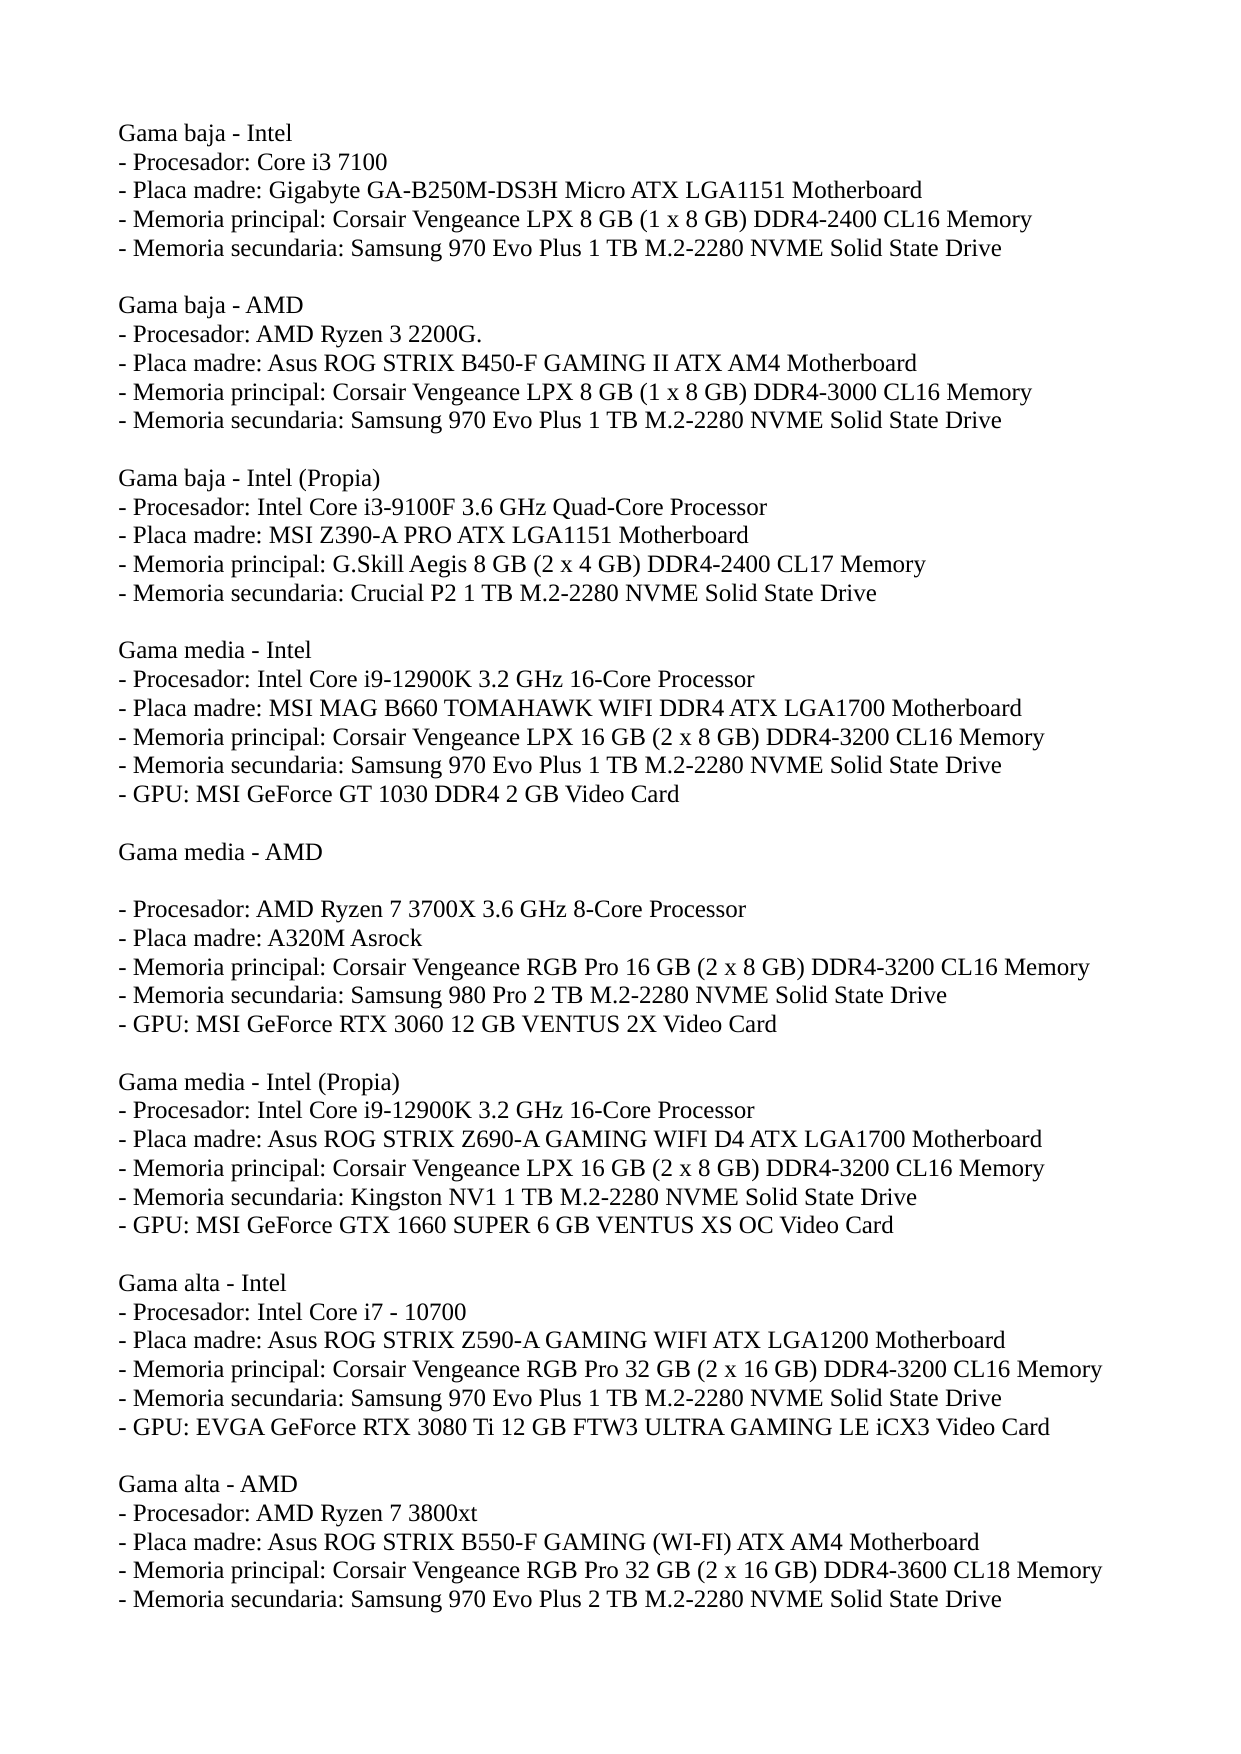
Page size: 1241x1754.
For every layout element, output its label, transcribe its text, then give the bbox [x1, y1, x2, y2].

text Gama baja - Intel - Procesador: Core i3 7100 - Placa madre: Gigabyte GA-B250M-DS3H Micro ATX LGA1151 Motherboard - Memoria principal: Corsair Vengeance LPX 8 GB (1 x 8 GB) DDR4-2400 CL16 Memory - Memoria secundaria: Samsung 970 Evo Plus 1 TB M.2-2280 NVME Solid State Drive Gama baja - AMD - Procesador: AMD Ryzen 3 2200G. - Placa madre: Asus ROG STRIX B450-F GAMING II ATX AM4 Motherboard - Memoria principal: Corsair Vengeance LPX 8 GB (1 x 8 GB) DDR4-3000 CL16 Memory - Memoria secundaria: Samsung 970 Evo Plus 1 TB M.2-2280 NVME Solid State Drive Gama baja - Intel (Propia) - Procesador: Intel Core i3-9100F 3.6 GHz Quad-Core Processor - Placa madre: MSI Z390-A PRO ATX LGA1151 Motherboard - Memoria principal: G.Skill Aegis 8 GB (2 x 4 GB) DDR4-2400 CL17 Memory - Memoria secundaria: Crucial P2 1 TB M.2-2280 NVME Solid State Drive Gama media - Intel - Procesador: Intel Core i9-12900K 3.2 GHz 16-Core Processor - Placa madre: MSI MAG B660 TOMAHAWK WIFI DDR4 ATX LGA1700 Motherboard - Memoria principal: Corsair Vengeance LPX 16 GB (2 x 8 GB) DDR4-3200 CL16 Memory - Memoria secundaria: Samsung 970 Evo Plus 1 TB M.2-2280 NVME Solid State Drive - GPU: MSI GeForce GT 1030 DDR4 2 GB Video Card Gama media - AMD - Procesador: AMD Ryzen 7 3700X 3.6 GHz 8-Core Processor - Placa madre: A320M Asrock - Memoria principal: Corsair Vengeance RGB Pro 16 GB (2 x 8 GB) DDR4-3200 CL16 Memory - Memoria secundaria: Samsung 980 Pro 2 TB M.2-2280 NVME Solid State Drive - GPU: MSI GeForce RTX 3060 12 GB VENTUS 2X Video Card Gama media - Intel (Propia) - Procesador: Intel Core i9-12900K 3.2 GHz 16-Core Processor - Placa madre: Asus ROG STRIX Z690-A GAMING WIFI D4 ATX LGA1700 Motherboard - Memoria principal: Corsair Vengeance LPX 16 GB (2 x 8 GB) DDR4-3200 CL16 Memory - Memoria secundaria: Kingston NV1 1 TB M.2-2280 NVME Solid State Drive - GPU: MSI GeForce GTX 1660 SUPER 6 GB VENTUS XS OC Video Card Gama alta - Intel - Procesador: Intel Core i7 - 10700 - Placa madre: Asus ROG STRIX Z590-A GAMING WIFI ATX LGA1200 Motherboard - Memoria principal: Corsair Vengeance RGB Pro 32 GB (2 x 16 GB) DDR4-3200 CL16 Memory - Memoria secundaria: Samsung 970 Evo Plus 1 TB M.2-2280 NVME Solid State Drive - GPU: EVGA GeForce RTX 3080 Ti 12 GB FTW3 ULTRA GAMING LE iCX3 Video Card Gama alta - AMD - Procesador: AMD Ryzen 7 3800xt - Placa madre: Asus ROG STRIX B550-F GAMING (WI-FI) ATX AM4 Motherboard - Memoria principal: Corsair Vengeance RGB Pro 32 GB (2 x 16 GB) DDR4-3600 CL18 Memory - Memoria secundaria: Samsung 970 Evo Plus 2 TB M.2-2280 NVME Solid State Drive [118, 118, 1122, 1613]
